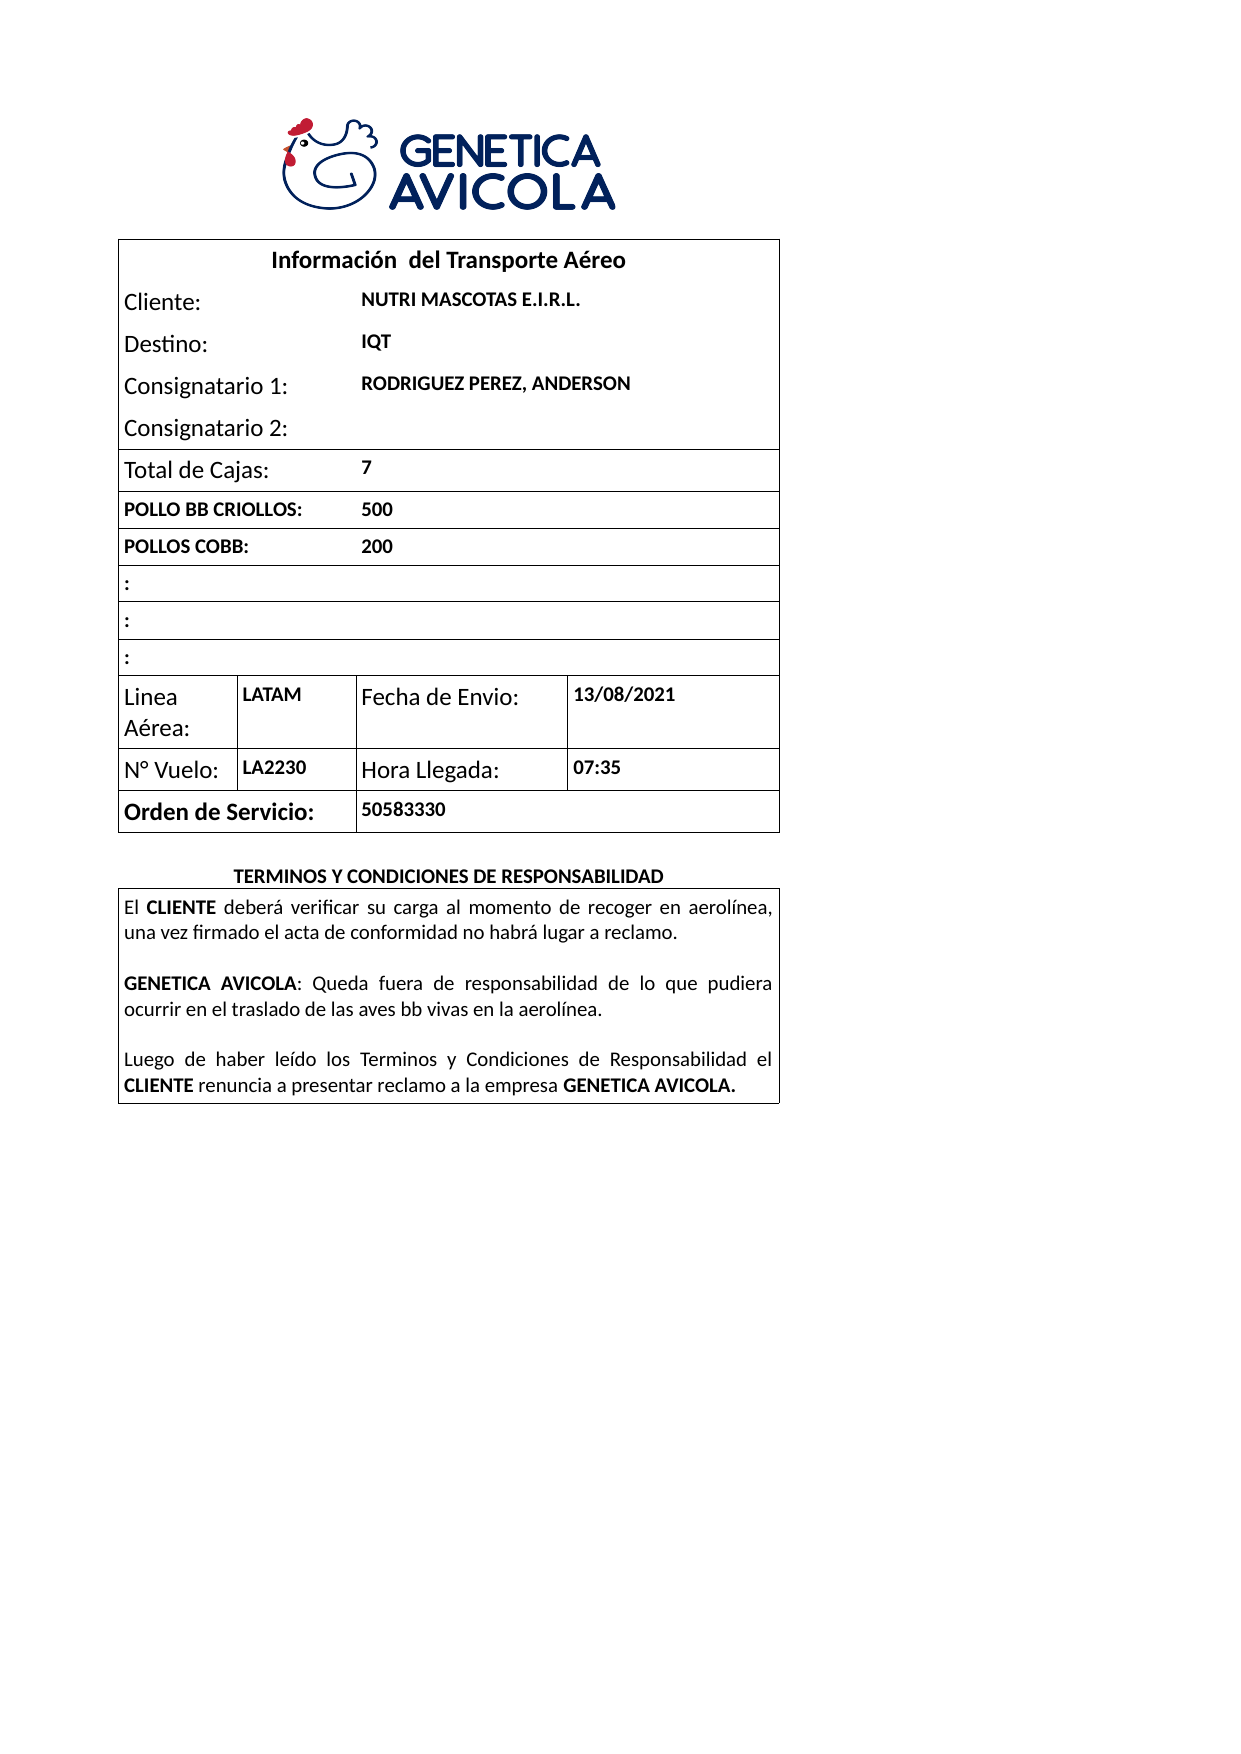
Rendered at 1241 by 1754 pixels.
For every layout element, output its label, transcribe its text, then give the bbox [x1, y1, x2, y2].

table_cell POLLO BB CRIOLLOS: [119, 492, 356, 527]
table_cell 13/08/2021 [568, 676, 779, 748]
table_cell LA2230 [238, 749, 356, 790]
table_cell Fecha de Envio: [357, 676, 567, 748]
table_cell Total de Cajas: [119, 450, 356, 491]
table_cell Linea Aérea: [119, 676, 237, 748]
table_cell 7 [356, 450, 779, 491]
table_cell TERMINOS Y CONDICIONES DE RESPONSABILIDAD [118, 833, 779, 888]
table_cell Cliente: [119, 281, 356, 322]
table_header Información del Transporte Aéreo [119, 240, 779, 281]
table_cell [356, 406, 779, 448]
table_cell [356, 640, 779, 675]
table_cell Destino: [119, 323, 356, 364]
table_cell 500 [356, 492, 779, 527]
table_cell Orden de Servicio: [119, 791, 356, 832]
table_cell [356, 566, 779, 601]
table_cell 07:35 [568, 749, 779, 790]
table_cell RODRIGUEZ PEREZ, ANDERSON [356, 365, 779, 406]
table_cell El CLIENTE deberá verificar su carga al momento de recoger en aerolínea, una vez firmado el acta de conformidad no habrá lugar a reclamo. GENETICA AVICOLA: Queda fuera de responsabilidad de lo que pudiera ocurrir en el traslado de las aves bb vivas en la aerolínea. Luego de haber leído los Terminos y Condiciones de Responsabilidad el CLIENTE renuncia a presentar reclamo a la empresa GENETICA AVICOLA. [119, 889, 779, 1103]
table_cell Hora Llegada: [357, 749, 567, 790]
table_cell 50583330 [357, 791, 779, 832]
table_cell Consignatario 1: [119, 365, 356, 406]
table_cell NUTRI MASCOTAS E.I.R.L. [356, 281, 779, 322]
table_cell : [119, 602, 356, 638]
table_cell [356, 602, 779, 638]
table_cell LATAM [238, 676, 356, 748]
table_cell : [119, 566, 356, 601]
table_cell POLLOS COBB: [119, 529, 356, 564]
table_cell N° Vuelo: [119, 749, 237, 790]
picture [282, 118, 616, 210]
table_cell : [119, 640, 356, 675]
table_cell 200 [356, 529, 779, 564]
table_cell IQT [356, 323, 779, 364]
table_cell Consignatario 2: [119, 406, 356, 448]
